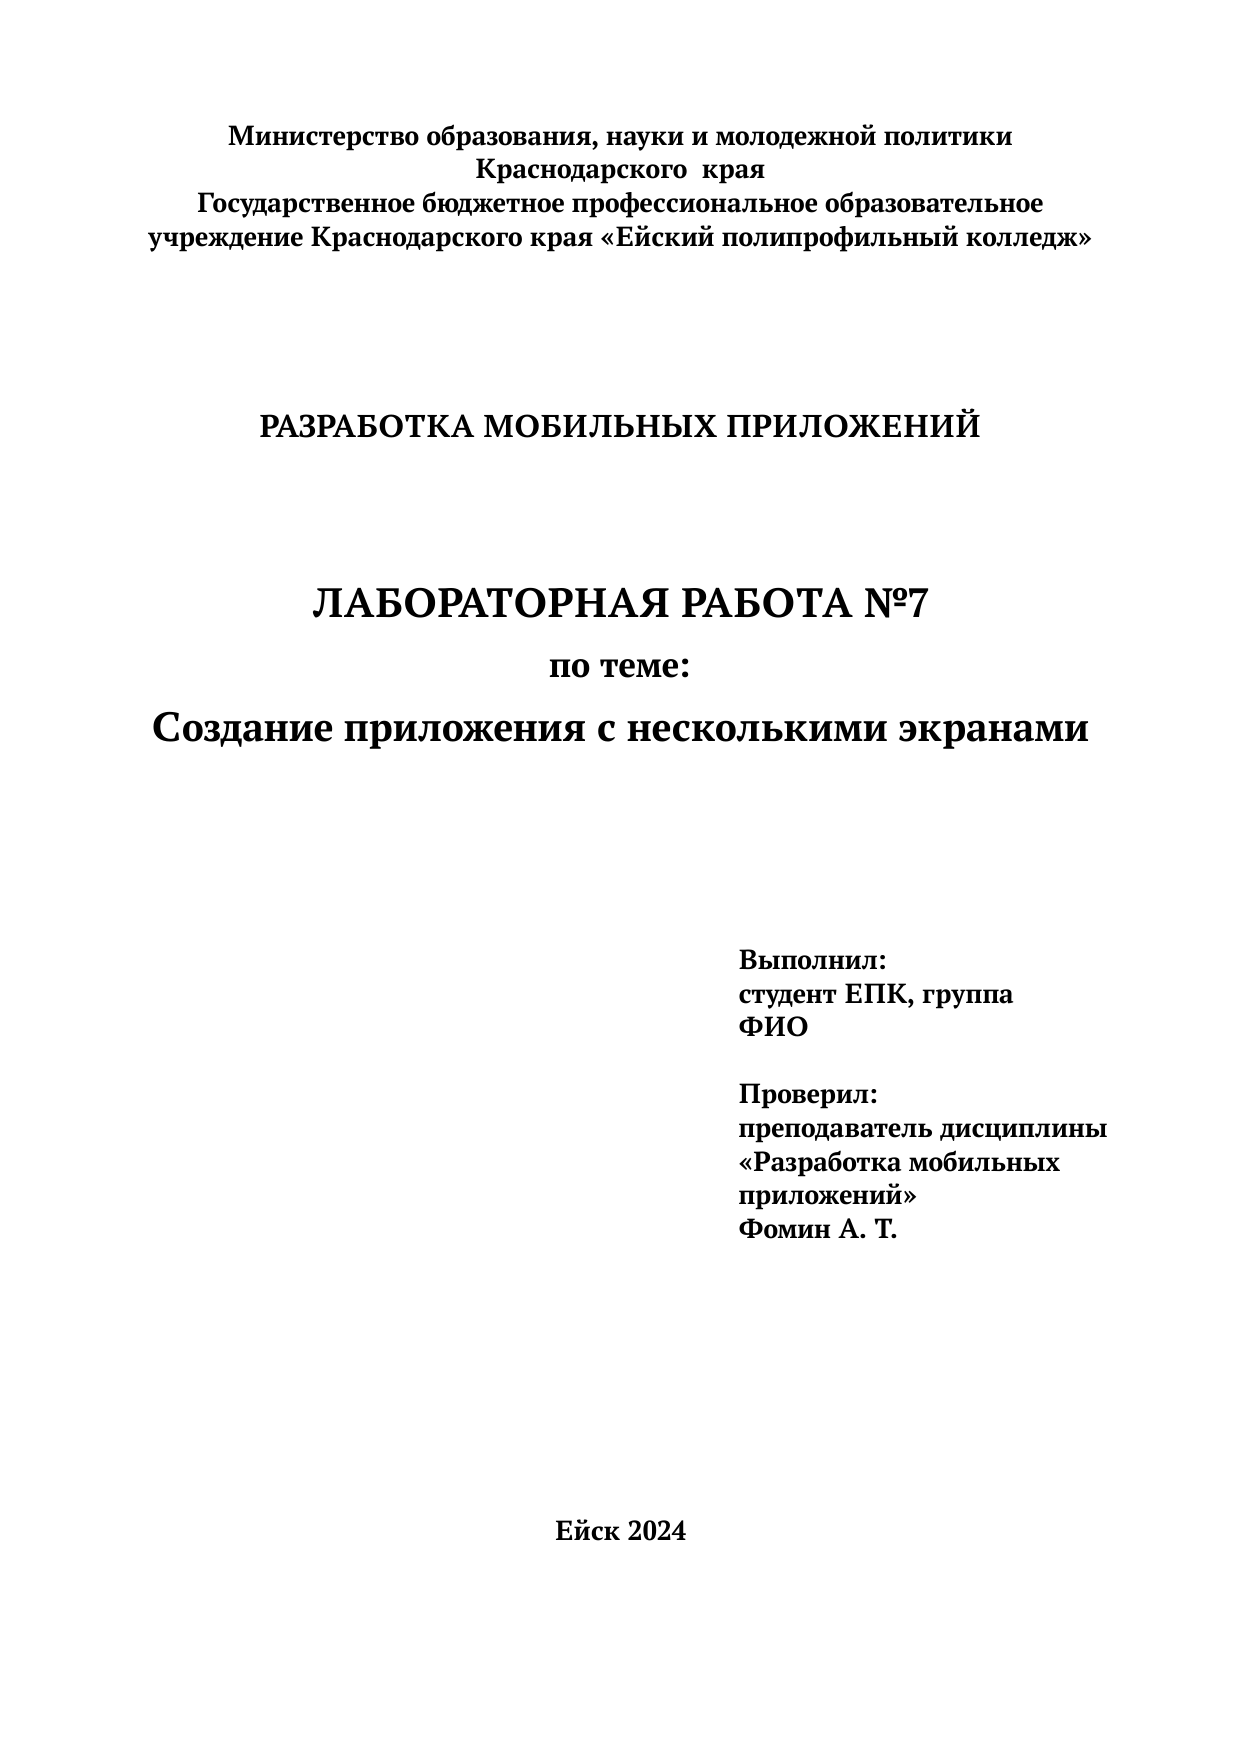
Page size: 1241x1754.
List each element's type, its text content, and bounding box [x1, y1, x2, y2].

text Выполнил: [738, 942, 1122, 976]
text ЛАБОРАТОРНАЯ РАБОТА №7 [118, 577, 1122, 627]
text ФИО [738, 1009, 1122, 1043]
text Министерство образования, науки и молодежной политики [118, 118, 1122, 152]
text преподаватель дисциплины «Разработка мобильных приложений» [738, 1110, 1122, 1211]
text Ейск 2024 [118, 1513, 1122, 1546]
text Государственное бюджетное профессиональное образовательное учреждение Краснодарского края «Ейский полипрофильный колледж» [118, 185, 1122, 252]
text Проверил: [738, 1077, 1122, 1110]
text Фомин А. Т. [738, 1211, 1122, 1244]
text по теме: [118, 642, 1122, 686]
text студент ЕПК, группа [738, 976, 1122, 1009]
text Краснодарского края [118, 152, 1122, 185]
text РАЗРАБОТКА МОБИЛЬНЫХ ПРИЛОЖЕНИЙ [118, 406, 1122, 445]
subtitle Создание приложения с несколькими экранами [118, 701, 1122, 751]
